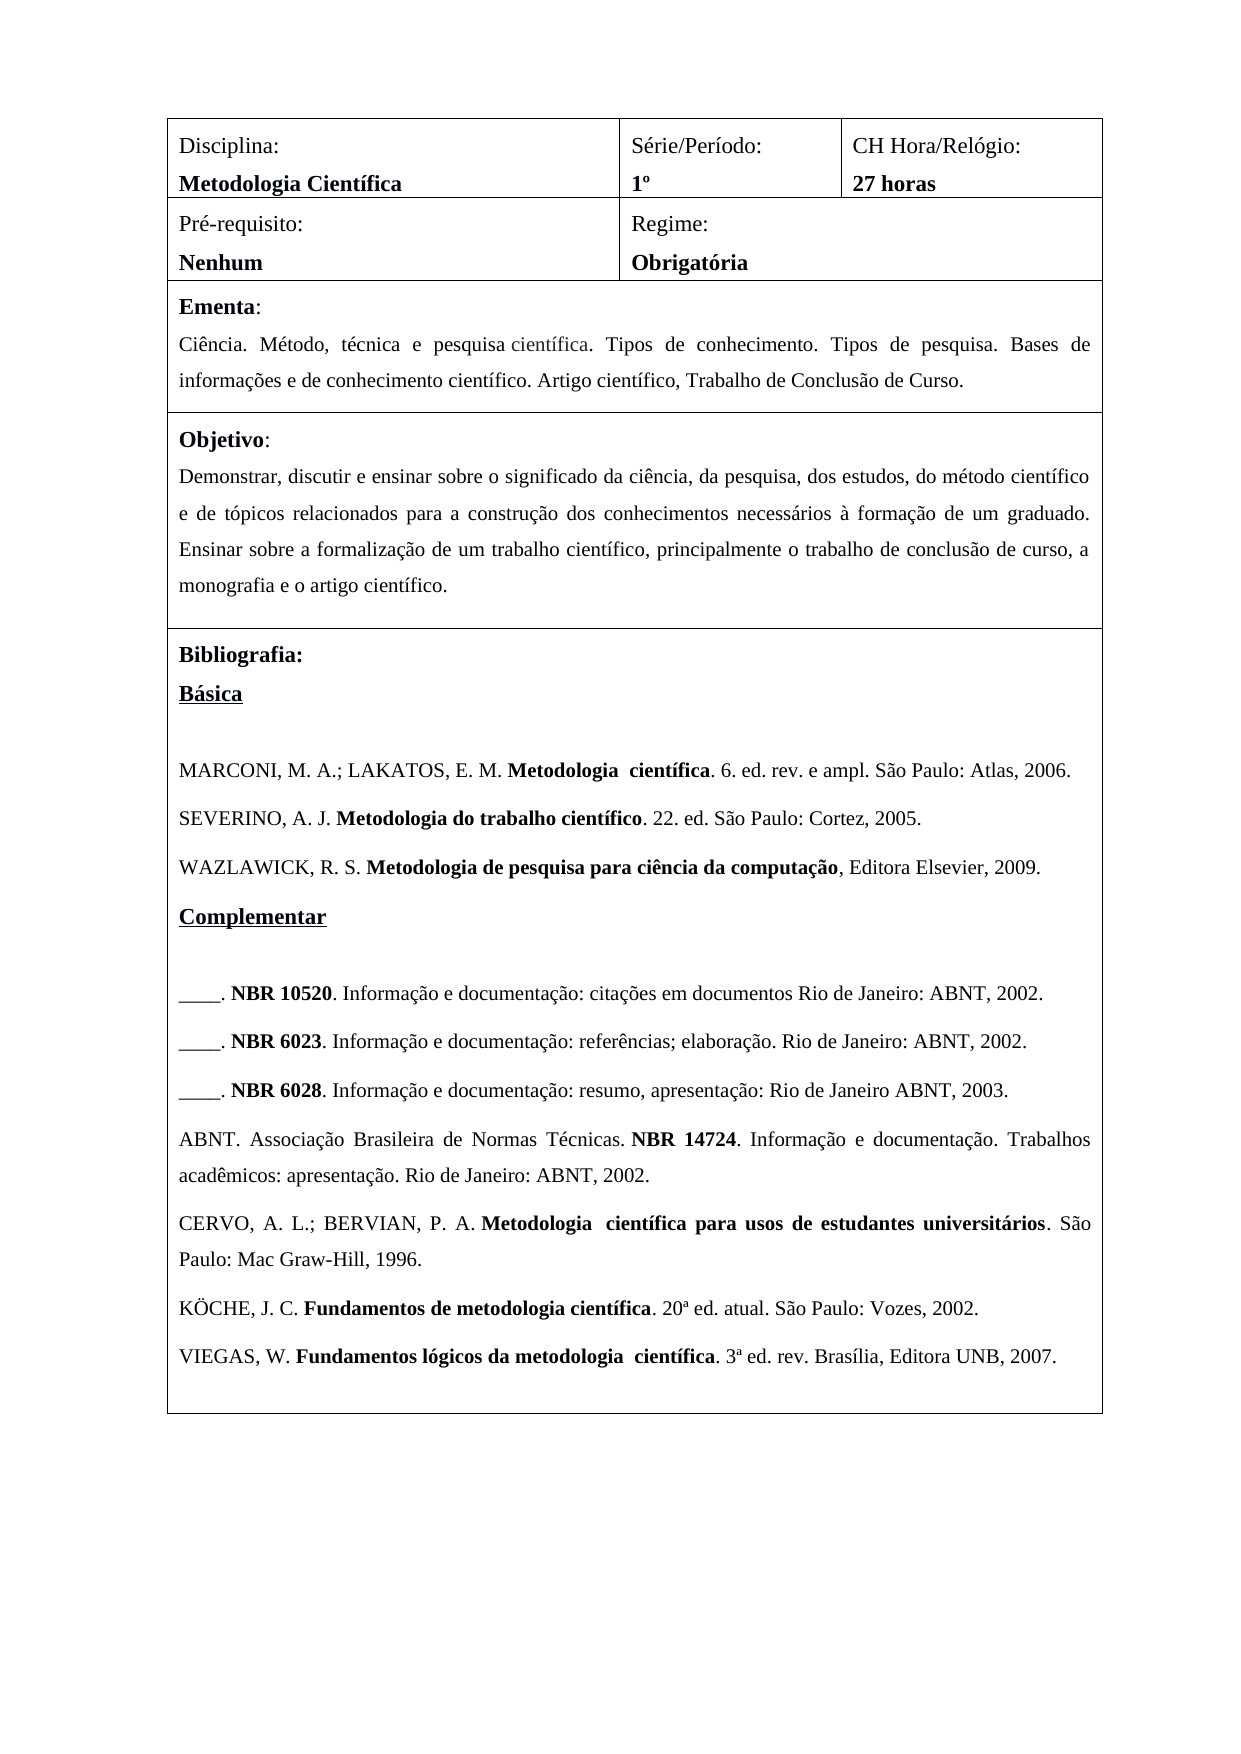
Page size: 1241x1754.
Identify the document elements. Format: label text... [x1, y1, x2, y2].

table_header Série/Período: 1º [620, 119, 841, 197]
table_cell Regime: Obrigatória [620, 198, 1102, 279]
table_cell Objetivo: Demonstrar, discutir e ensinar sobre o significado da ciência, da pesquisa, dos estudos, do método científico e de tópicos relacionados para a construção dos conhecimentos necessários à formação de um graduado. Ensinar sobre a formalização de um trabalho científico, principalmente o trabalho de conclusão de curso, a monografia e o artigo científico. [168, 413, 1102, 627]
table_header CH Hora/Relógio: 27 horas [842, 119, 1102, 197]
table_cell Bibliografia: Básica MARCONI, M. A.; LAKATOS, E. M. Metodologia científica. 6. ed. rev. e ampl. São Paulo: Atlas, 2006. SEVERINO, A. J. Metodologia do trabalho científico. 22. ed. São Paulo: Cortez, 2005. WAZLAWICK, R. S. Metodologia de pesquisa para ciência da computação, Editora Elsevier, 2009. Complementar ____. NBR 10520. Informação e documentação: citações em documentos Rio de Janeiro: ABNT, 2002. ____. NBR 6023. Informação e documentação: referências; elaboração. Rio de Janeiro: ABNT, 2002. ____. NBR 6028. Informação e documentação: resumo, apresentação: Rio de Janeiro ABNT, 2003. ABNT. Associação Brasileira de Normas Técnicas. NBR 14724. Informação e documentação. Trabalhos acadêmicos: apresentação. Rio de Janeiro: ABNT, 2002. CERVO, A. L.; BERVIAN, P. A. Metodologia científica para usos de estudantes universitários. São Paulo: Mac Graw-Hill, 1996. KÖCHE, J. C. Fundamentos de metodologia científica. 20ª ed. atual. São Paulo: Vozes, 2002. VIEGAS, W. Fundamentos lógicos da metodologia científica. 3ª ed. rev. Brasília, Editora UNB, 2007. [168, 629, 1102, 1413]
table_header Disciplina: Metodologia Científica [168, 119, 619, 197]
table_cell Pré-requisito: Nenhum [168, 198, 619, 279]
table_cell Ementa: Ciência. Método, técnica e pesquisa científica. Tipos de conhecimento. Tipos de pesquisa. Bases de informações e de conhecimento científico. Artigo científico, Trabalho de Conclusão de Curso. [168, 281, 1102, 412]
